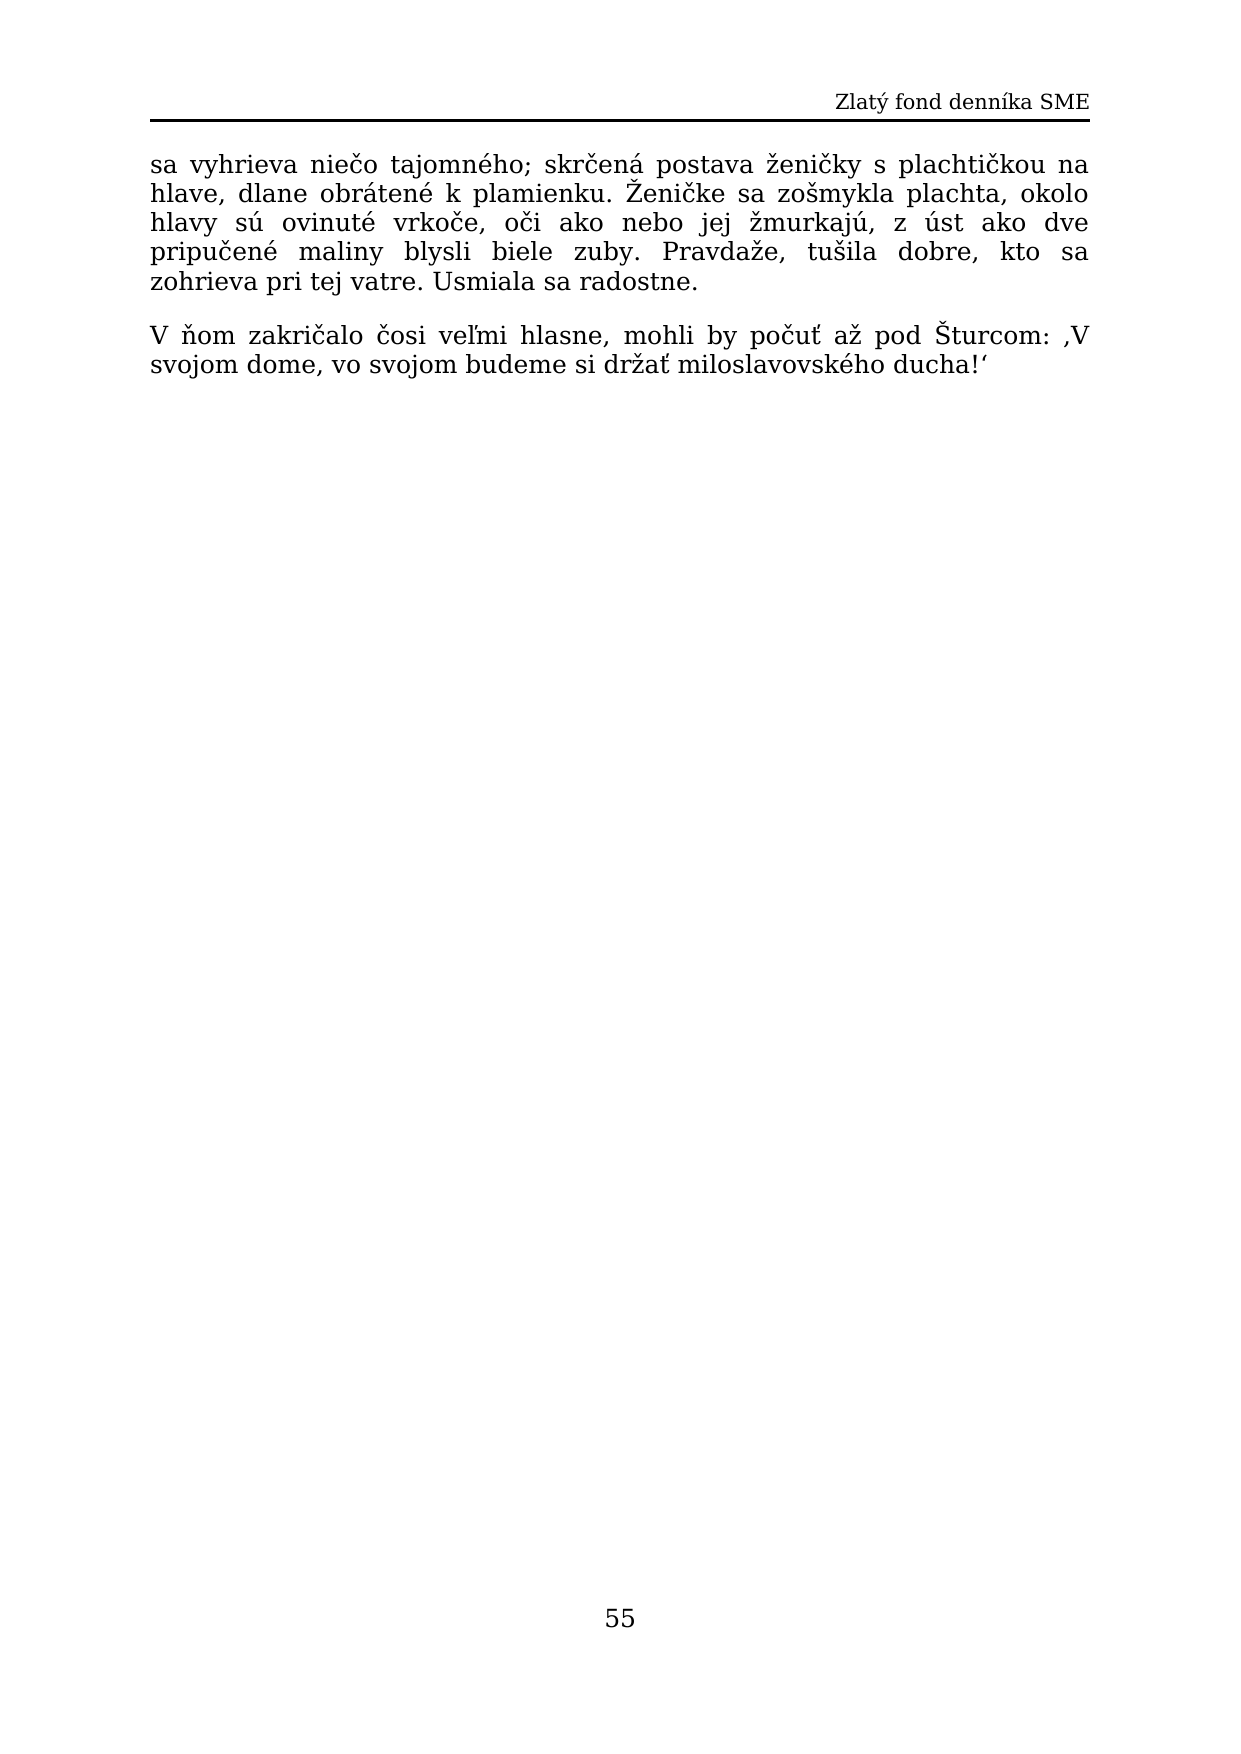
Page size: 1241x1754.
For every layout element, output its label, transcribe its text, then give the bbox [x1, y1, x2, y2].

text sa vyhrieva niečo tajomného; skrčená postava ženičky s plachtičkou na hlave, dlane obrátené k plamienku. Ženičke sa zošmykla plachta, okolo hlavy sú ovinuté vrkoče, oči ako nebo jej žmurkajú, z úst ako dve pripučené maliny blysli biele zuby. Pravdaže, tušila dobre, kto sa zohrieva pri tej vatre. Usmiala sa radostne. [150, 150, 1090, 296]
text V ňom zakričalo čosi veľmi hlasne, mohli by počuť až pod Šturcom: ,V svojom dome, vo svojom budeme si držať miloslavovského ducha!‘ [150, 321, 1090, 379]
